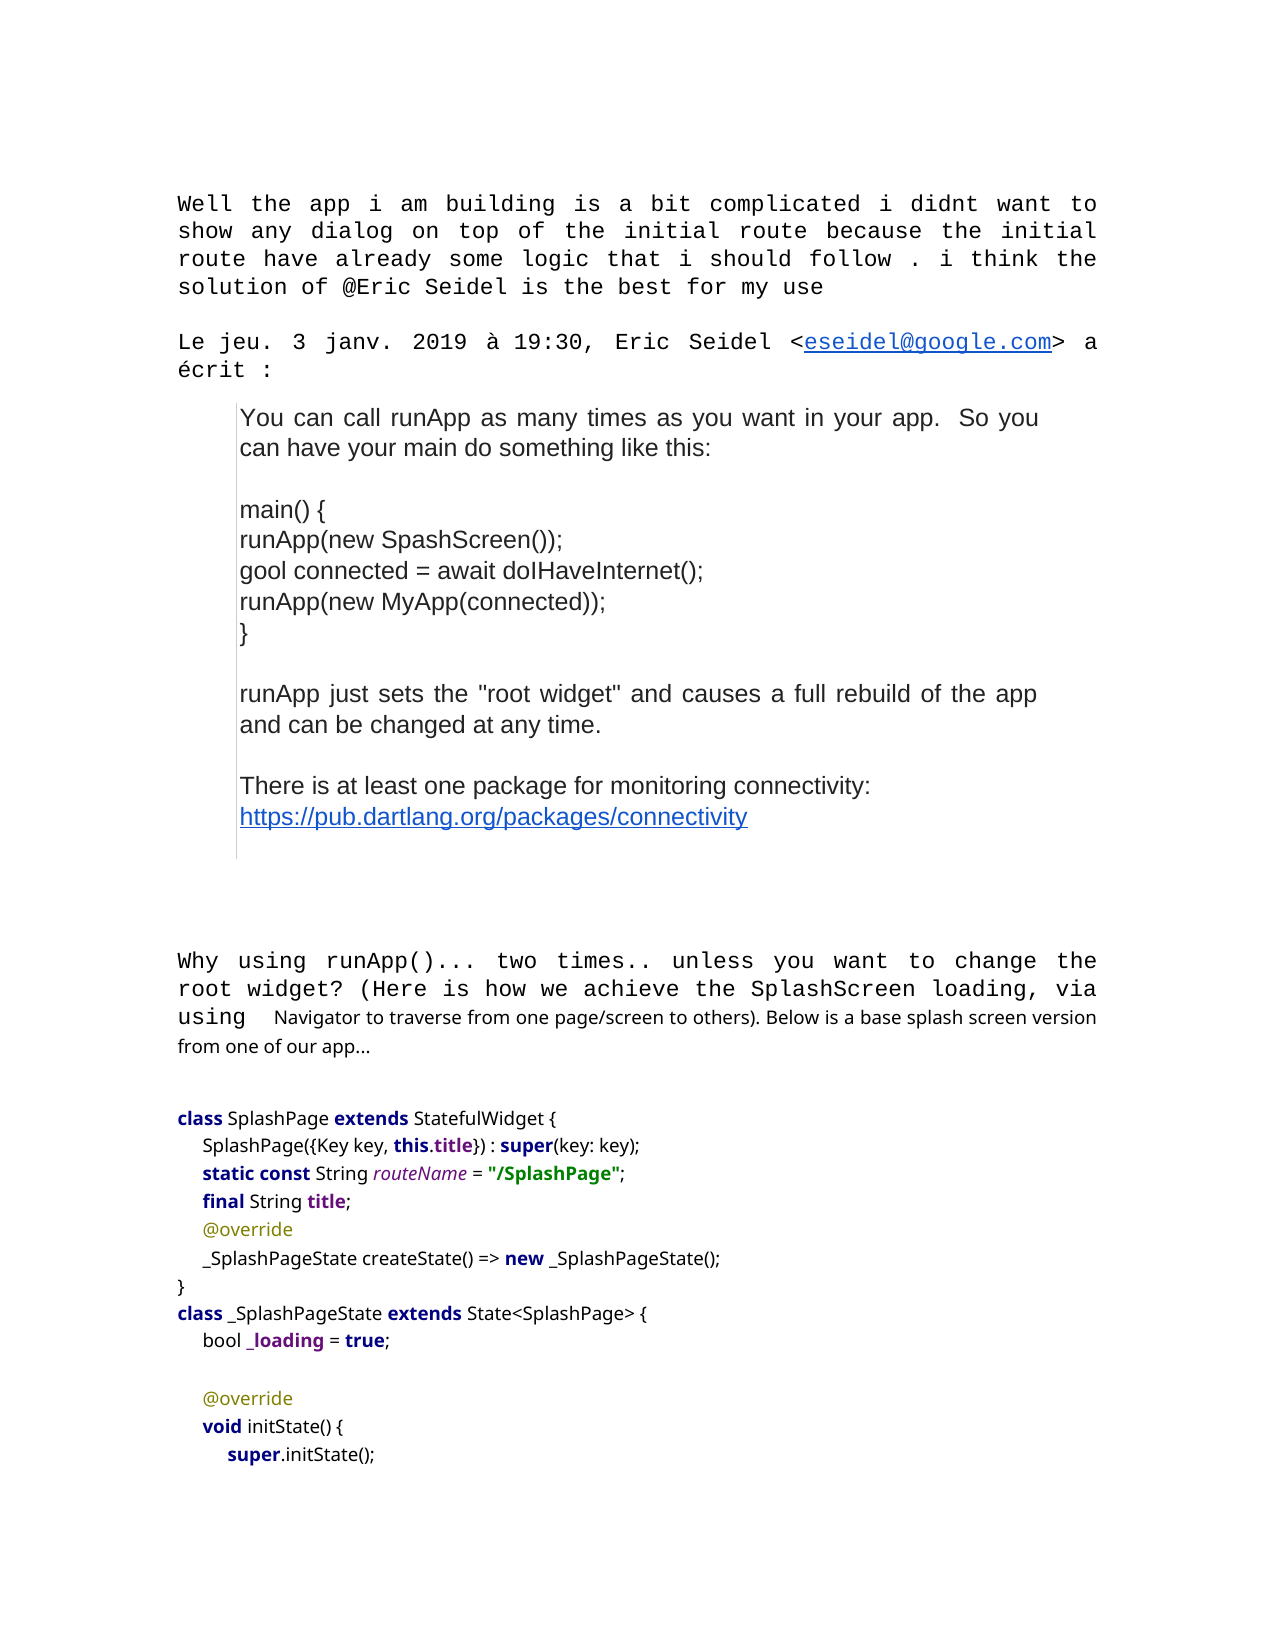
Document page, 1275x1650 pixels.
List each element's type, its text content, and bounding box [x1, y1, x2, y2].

text static const String routeName = "/SplashPage"; [177, 1161, 1098, 1187]
text SplashPage({Key key, this.title}) : super(key: key); [177, 1132, 1098, 1159]
text runApp(new SpashScreen()); [237, 526, 1039, 554]
text runApp(new MyApp(connected)); [237, 587, 1039, 616]
text gool connected = await doIHaveInternet(); [237, 556, 1039, 585]
text void initState() { [177, 1413, 1098, 1440]
text You can call runApp as many times as you want in your app. So you can have your main do something like this: [237, 403, 1039, 462]
text main() { [237, 495, 1039, 523]
text runApp just sets the "root widget" and causes a full rebuild of the app and can be changed at any time. [237, 679, 1039, 739]
text https://pub.dartlang.org/packages/connectivity [237, 802, 1039, 831]
text bool _loading = true; [177, 1328, 1098, 1354]
text super.initState(); [177, 1441, 1098, 1468]
text Well the app i am building is a bit complicated i didnt want to show any dialog on top of the initial route because the initial route have already some logic that i should follow . i think the solution of @Eric Seidel is the best for my use [177, 192, 1098, 301]
text class SplashPage extends StatefulWidget { [177, 1105, 1098, 1131]
text class _SplashPageState extends State<SplashPage> { [177, 1300, 1098, 1326]
text Le jeu. 3 janv. 2019 à 19:30, Eric Seidel <eseidel@google.com> a écrit : [177, 331, 1098, 384]
text } [237, 618, 1039, 646]
text @override [177, 1217, 1098, 1243]
text } [177, 1273, 1098, 1298]
text @override [177, 1385, 1098, 1412]
text There is at least one package for monitoring connectivity: [237, 771, 1039, 800]
text Why using runApp()... two times.. unless you want to change the root widget? (Here is how we achieve the SplashScreen loading, via using Navigator to traverse from one page/screen to others). Below is a base splash screen version from one of our app... [177, 949, 1098, 1059]
text _SplashPageState createState() => new _SplashPageState(); [177, 1245, 1098, 1271]
text final String title; [177, 1189, 1098, 1215]
